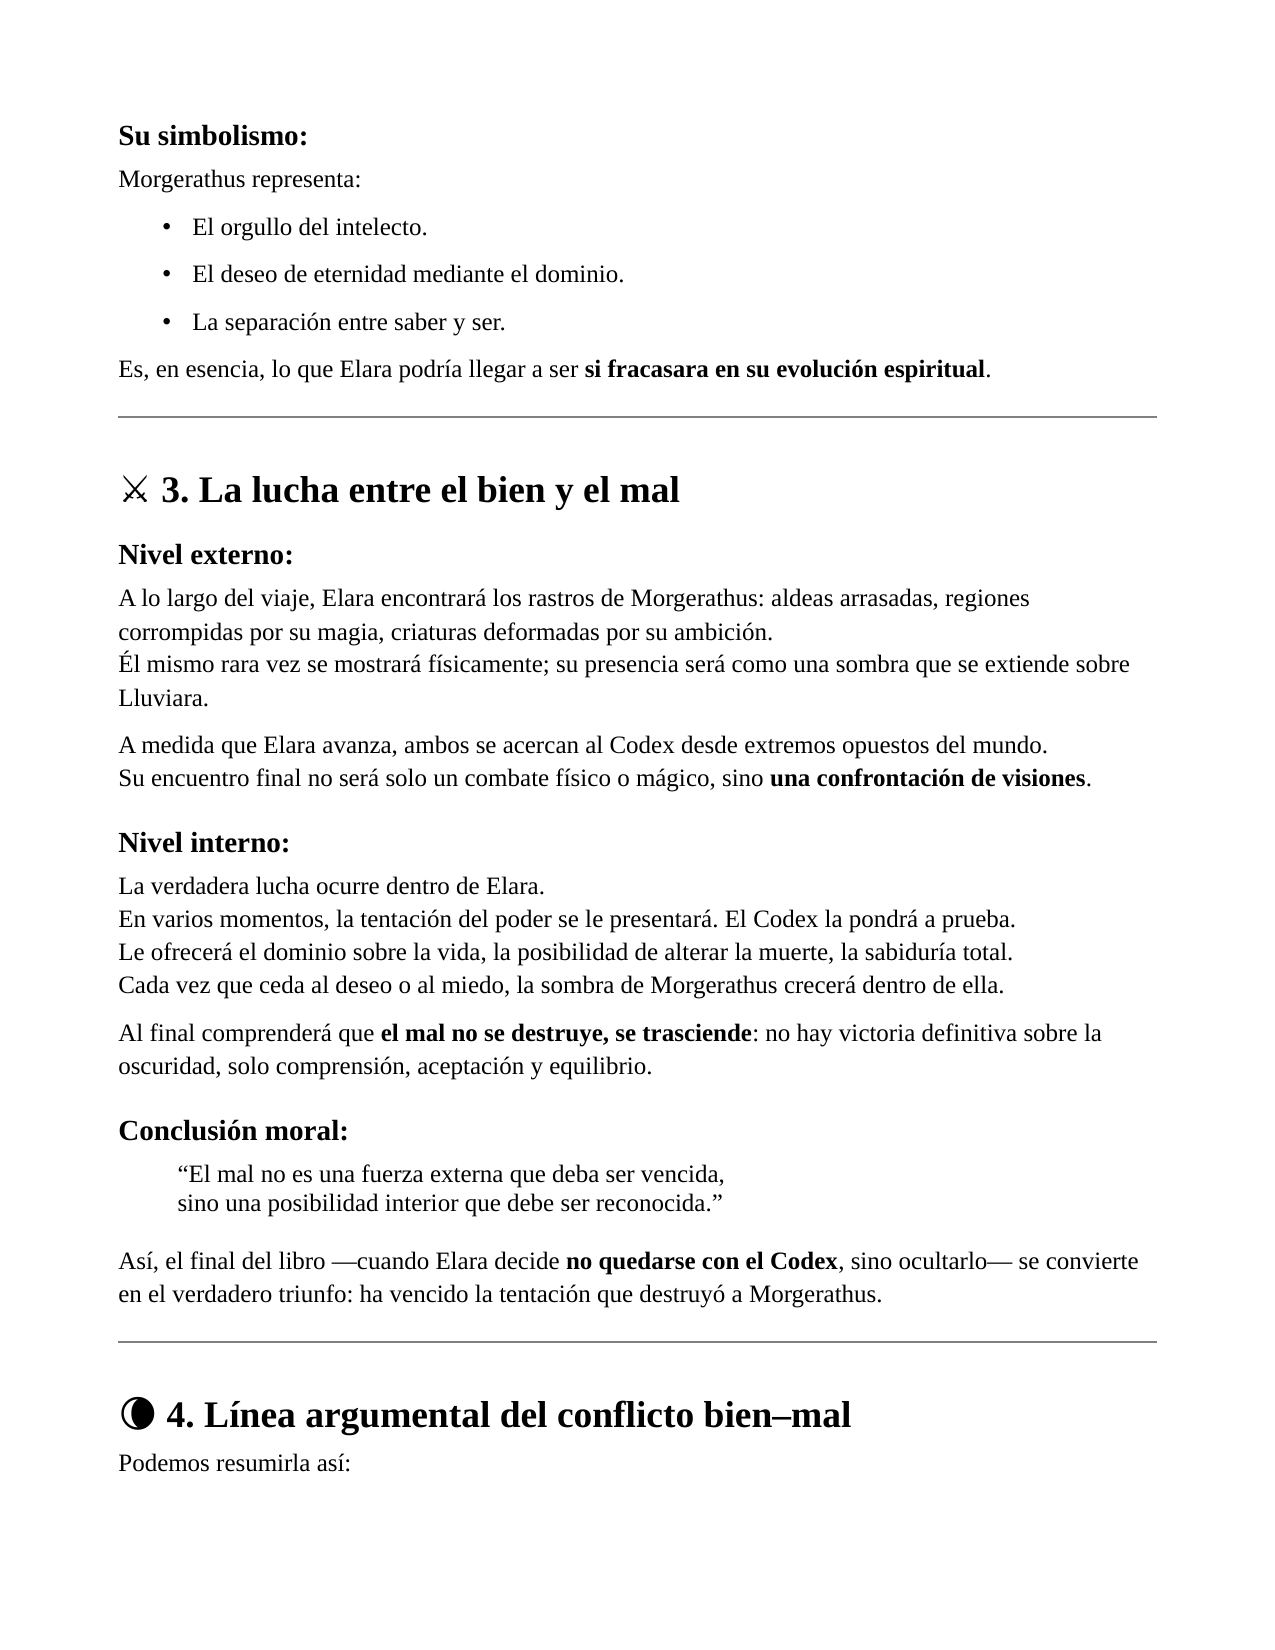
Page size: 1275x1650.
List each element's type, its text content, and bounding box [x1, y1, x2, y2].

subtitle ⚔️ 3. La lucha entre el bien y el mal [118, 467, 1157, 510]
text Es, en esencia, lo que Elara podría llegar a ser si fracasara en su evolución espiritual. [118, 354, 1157, 383]
list El orgullo del intelecto. [162, 212, 1157, 241]
text Al final comprenderá que el mal no se destruye, se trasciende: no hay victoria definitiva sobre la oscuridad, solo comprensión, aceptación y equilibrio. [118, 1018, 1157, 1080]
text Morgerathus representa: [118, 164, 1157, 193]
text “El mal no es una fuerza externa que deba ser vencida, sino una posibilidad interior que debe ser reconocida.” [177, 1159, 1098, 1217]
subtitle Su simbolismo: [118, 118, 1157, 152]
subtitle Conclusión moral: [118, 1113, 1157, 1147]
text A medida que Elara avanza, ambos se acercan al Codex desde extremos opuestos del mundo. Su encuentro final no será solo un combate físico o mágico, sino una confrontación de visiones. [118, 730, 1157, 792]
list La separación entre saber y ser. [162, 307, 1157, 336]
text La verdadera lucha ocurre dentro de Elara. En varios momentos, la tentación del poder se le presentará. El Codex la pondrá a prueba. Le ofrecerá el dominio sobre la vida, la posibilidad de alterar la muerte, la sabiduría total. Cada vez que ceda al deseo o al miedo, la sombra de Morgerathus crecerá dentro de ella. [118, 871, 1157, 999]
text Podemos resumirla así: [118, 1448, 1157, 1476]
text A lo largo del viaje, Elara encontrará los rastros de Morgerathus: aldeas arrasadas, regiones corrompidas por su magia, criaturas deformadas por su ambición. Él mismo rara vez se mostrará físicamente; su presencia será como una sombra que se extiende sobre Lluviara. [118, 583, 1157, 711]
subtitle Nivel externo: [118, 537, 1157, 571]
subtitle Nivel interno: [118, 825, 1157, 859]
text Así, el final del libro —cuando Elara decide no quedarse con el Codex, sino ocultarlo— se convierte en el verdadero triunfo: ha vencido la tentación que destruyó a Morgerathus. [118, 1246, 1157, 1308]
subtitle 🌘 4. Línea argumental del conflicto bien–mal [118, 1392, 1157, 1435]
list El deseo de eternidad mediante el dominio. [162, 259, 1157, 288]
